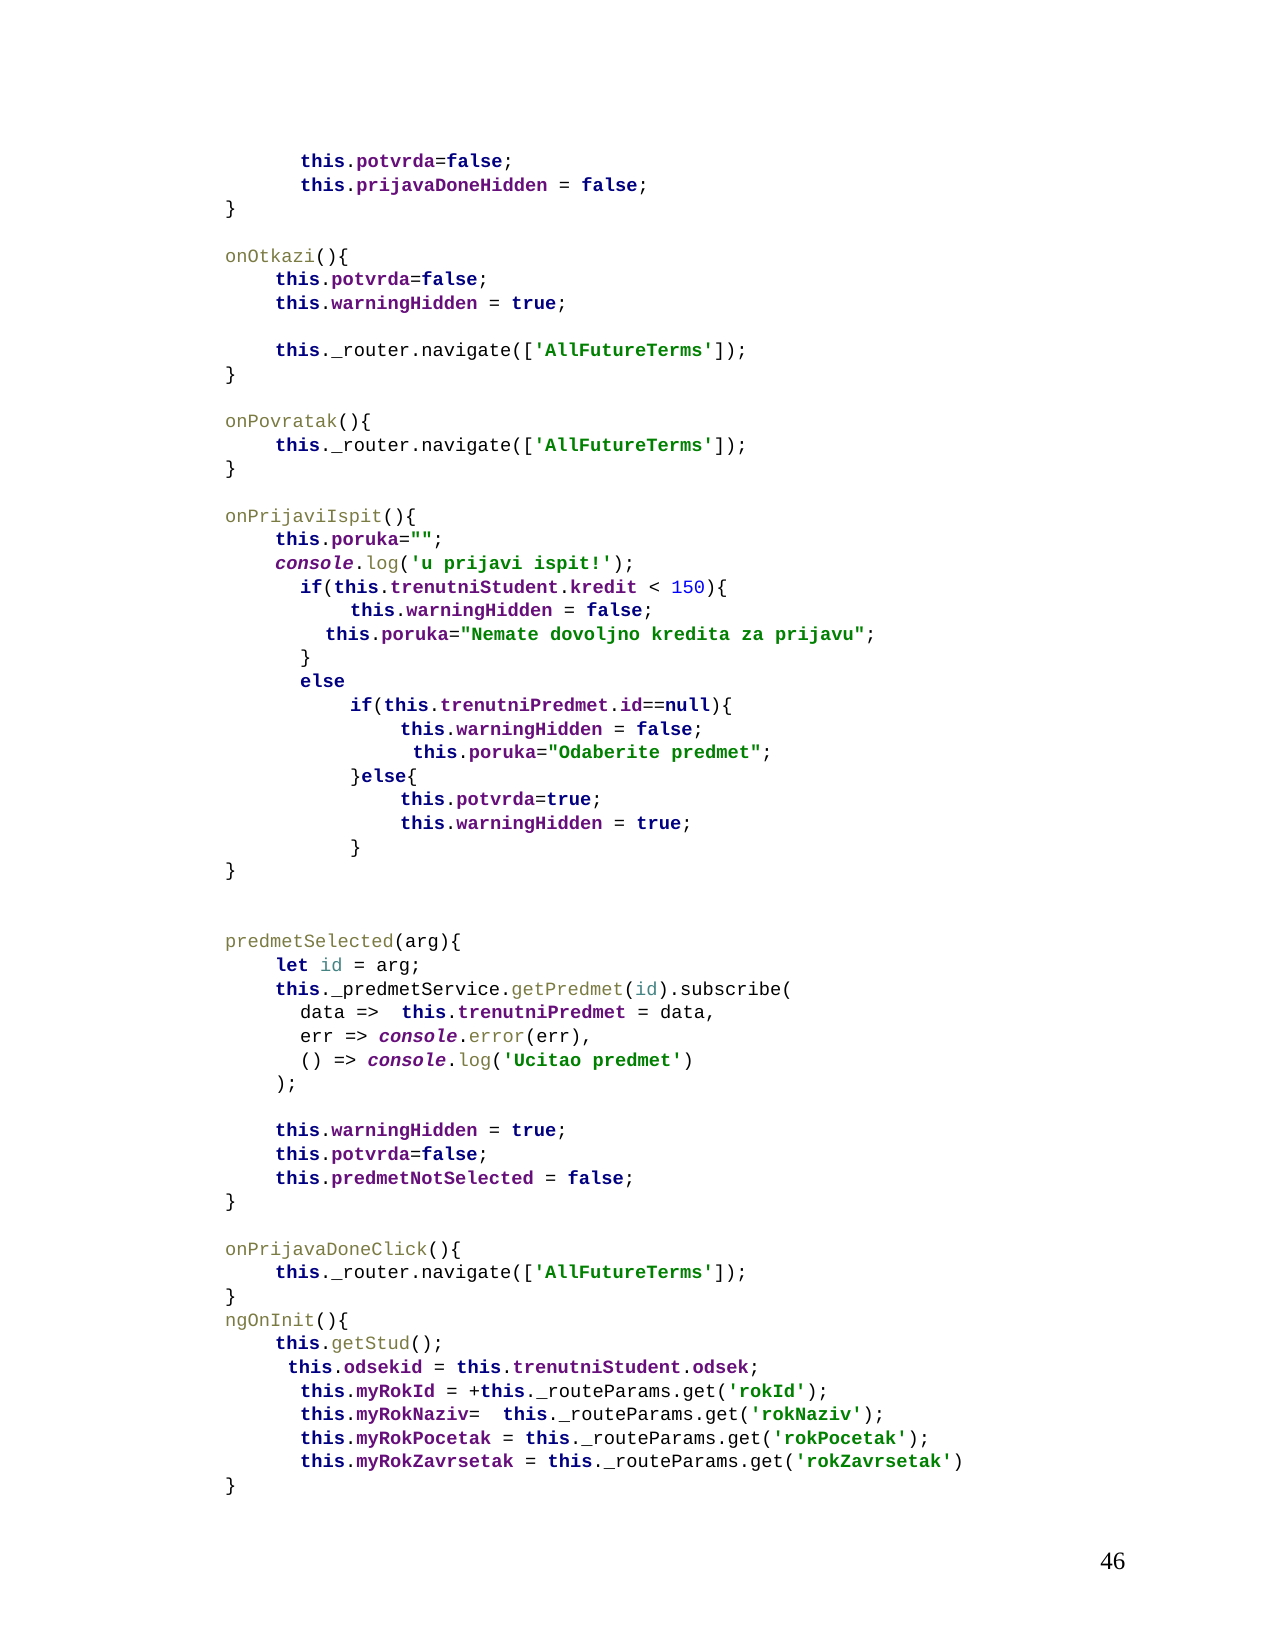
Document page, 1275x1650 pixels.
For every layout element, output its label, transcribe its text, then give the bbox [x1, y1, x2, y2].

text } [150, 457, 1125, 481]
text this.predmetNotSelected = false; [150, 1167, 1125, 1190]
text console.log('u prijavi ispit!'); [150, 552, 1125, 576]
text } [150, 197, 1125, 221]
text } [150, 859, 1125, 883]
text if(this.trenutniPredmet.id==null){ [150, 694, 1125, 717]
text if(this.trenutniStudent.kredit < 150){ [150, 576, 1125, 599]
text this._router.navigate(['AllFutureTerms']); [150, 1261, 1125, 1285]
text } [150, 647, 1125, 670]
text let id = arg; [150, 954, 1125, 978]
text err => console.error(err), [150, 1025, 1125, 1048]
text onPrijaviIspit(){ [150, 505, 1125, 528]
text this.poruka="Nemate dovoljno kredita za prijavu"; [150, 623, 1125, 647]
text this.warningHidden = false; [150, 599, 1125, 623]
text this.poruka=""; [150, 528, 1125, 552]
text this.myRokZavrsetak = this._routeParams.get('rokZavrsetak') [150, 1451, 1125, 1474]
text }else{ [150, 765, 1125, 788]
text () => console.log('Ucitao predmet') [150, 1048, 1125, 1072]
text ); [150, 1072, 1125, 1096]
text this.myRokId = +this._routeParams.get('rokId'); [150, 1379, 1125, 1403]
text this.odsekid = this.trenutniStudent.odsek; [150, 1356, 1125, 1379]
text } [150, 1474, 1125, 1498]
text this.potvrda=false; [150, 150, 1125, 174]
text this.prijavaDoneHidden = false; [150, 174, 1125, 197]
text onOtkazi(){ [150, 244, 1125, 268]
text } [150, 1285, 1125, 1309]
text this.warningHidden = true; [150, 1119, 1125, 1143]
text data => this.trenutniPredmet = data, [150, 1001, 1125, 1025]
text predmetSelected(arg){ [150, 930, 1125, 954]
text this.warningHidden = true; [150, 292, 1125, 316]
text this._router.navigate(['AllFutureTerms']); [150, 434, 1125, 457]
text onPrijavaDoneClick(){ [150, 1238, 1125, 1261]
text onPovratak(){ [150, 410, 1125, 434]
text this._predmetService.getPredmet(id).subscribe( [150, 978, 1125, 1001]
text this.potvrda=true; [150, 788, 1125, 812]
text this.potvrda=false; [150, 268, 1125, 292]
text this.myRokPocetak = this._routeParams.get('rokPocetak'); [150, 1427, 1125, 1451]
text ngOnInit(){ [150, 1309, 1125, 1332]
text this.poruka="Odaberite predmet"; [150, 741, 1125, 765]
text this._router.navigate(['AllFutureTerms']); [150, 339, 1125, 363]
text } [150, 1190, 1125, 1214]
text this.warningHidden = false; [150, 717, 1125, 741]
text this.potvrda=false; [150, 1143, 1125, 1167]
text } [150, 836, 1125, 859]
text } [150, 363, 1125, 386]
text this.myRokNaziv= this._routeParams.get('rokNaziv'); [150, 1403, 1125, 1427]
text this.getStud(); [150, 1332, 1125, 1356]
text else [150, 670, 1125, 694]
text this.warningHidden = true; [150, 812, 1125, 836]
